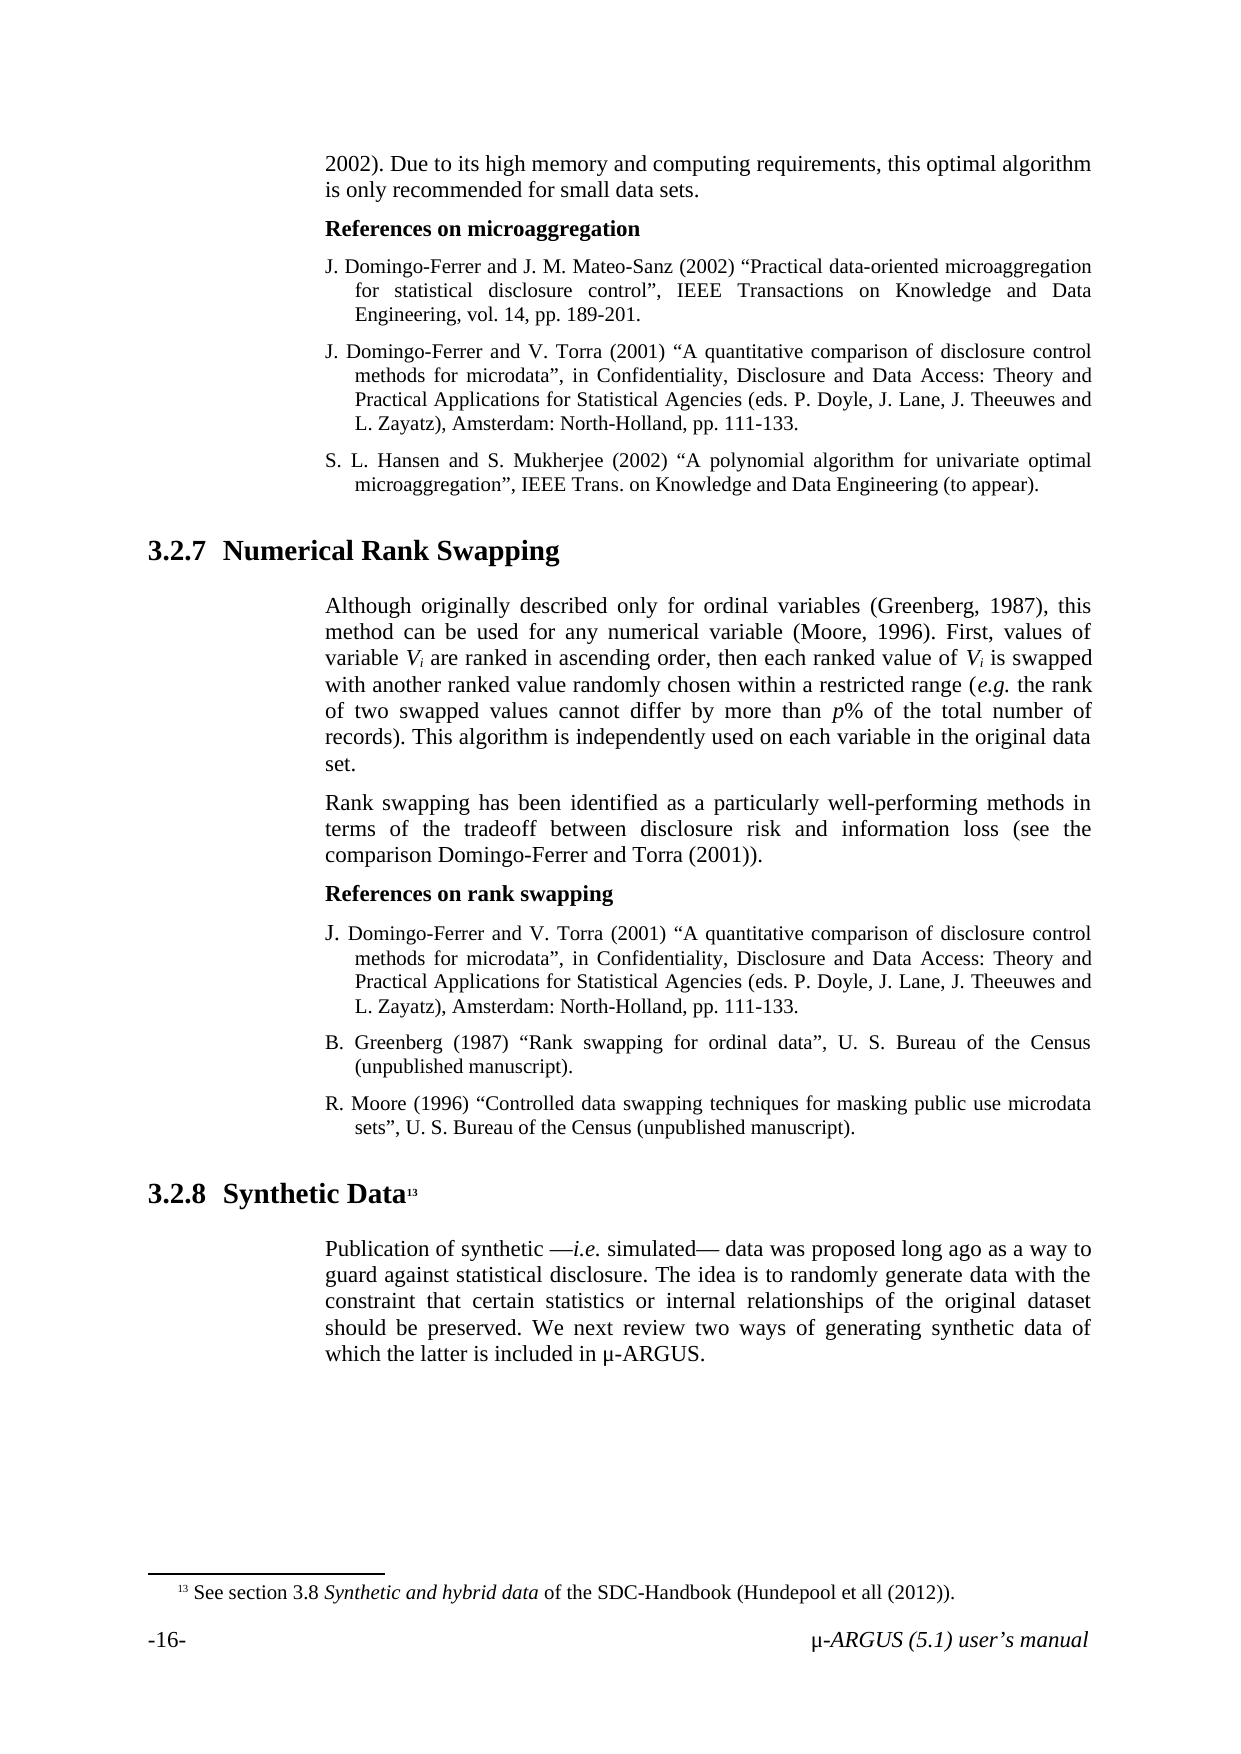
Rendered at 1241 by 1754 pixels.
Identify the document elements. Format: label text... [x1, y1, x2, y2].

text J. Domingo-Ferrer and J. M. Mateo-Sanz (2002) “Practical data-oriented microaggregation for statistical disclosure control”, IEEE Transactions on Knowledge and Data Engineering, vol. 14, pp. 189-201. [325, 254, 1092, 326]
text J. Domingo-Ferrer and V. Torra (2001) “A quantitative comparison of disclosure control methods for microdata”, in Confidentiality, Disclosure and Data Access: Theory and Practical Applications for Statistical Agencies (eds. P. Doyle, J. Lane, J. Theeuwes and L. Zayatz), Amsterdam: North-Holland, pp. 111-133. [325, 919, 1092, 1018]
text J. Domingo-Ferrer and V. Torra (2001) “A quantitative comparison of disclosure control methods for microdata”, in Confidentiality, Disclosure and Data Access: Theory and Practical Applications for Statistical Agencies (eds. P. Doyle, J. Lane, J. Theeuwes and L. Zayatz), Amsterdam: North-Holland, pp. 111-133. [325, 339, 1092, 435]
text Rank swapping has been identified as a particularly well-performing methods in terms of the tradeoff between disclosure risk and information loss (see the comparison Domingo-Ferrer and Torra (2001)). [325, 789, 1092, 868]
subtitle Synthetic Data [148, 1176, 1092, 1210]
text R. Moore (1996) “Controlled data swapping techniques for masking public use microdata sets”, U. S. Bureau of the Census (unpublished manuscript). [325, 1091, 1092, 1139]
text Although originally described only for ordinal variables (Greenberg, 1987), this method can be used for any numerical variable (Moore, 1996). First, values of variable Vi are ranked in ascending order, then each ranked value of Vi is swapped with another ranked value randomly chosen within a restricted range (e.g. the rank of two swapped values cannot differ by more than p% of the total number of records). This algorithm is independently used on each variable in the original data set. [325, 592, 1092, 776]
subtitle Numerical Rank Swapping [148, 533, 1092, 567]
text S. L. Hansen and S. Mukherjee (2002) “A polynomial algorithm for univariate optimal microaggregation”, IEEE Trans. on Knowledge and Data Engineering (to appear). [325, 447, 1092, 496]
text See section 3.8 Synthetic and hybrid data of the SDC-Handbook (Hundepool et all (2012)). [148, 1580, 1092, 1604]
text 2002). Due to its high memory and computing requirements, this optimal algorithm is only recommended for small data sets. [325, 150, 1092, 203]
text References on microaggregation [325, 215, 1092, 242]
text B. Greenberg (1987) “Rank swapping for ordinal data”, U. S. Bureau of the Census (unpublished manuscript). [325, 1030, 1092, 1078]
text References on rank swapping [325, 880, 1092, 907]
text Publication of synthetic —i.e. simulated— data was proposed long ago as a way to guard against statistical disclosure. The idea is to randomly generate data with the constraint that certain statistics or internal relationships of the original dataset should be preserved. We next review two ways of generating synthetic data of which the latter is included in μ-ARGUS. [325, 1235, 1092, 1367]
